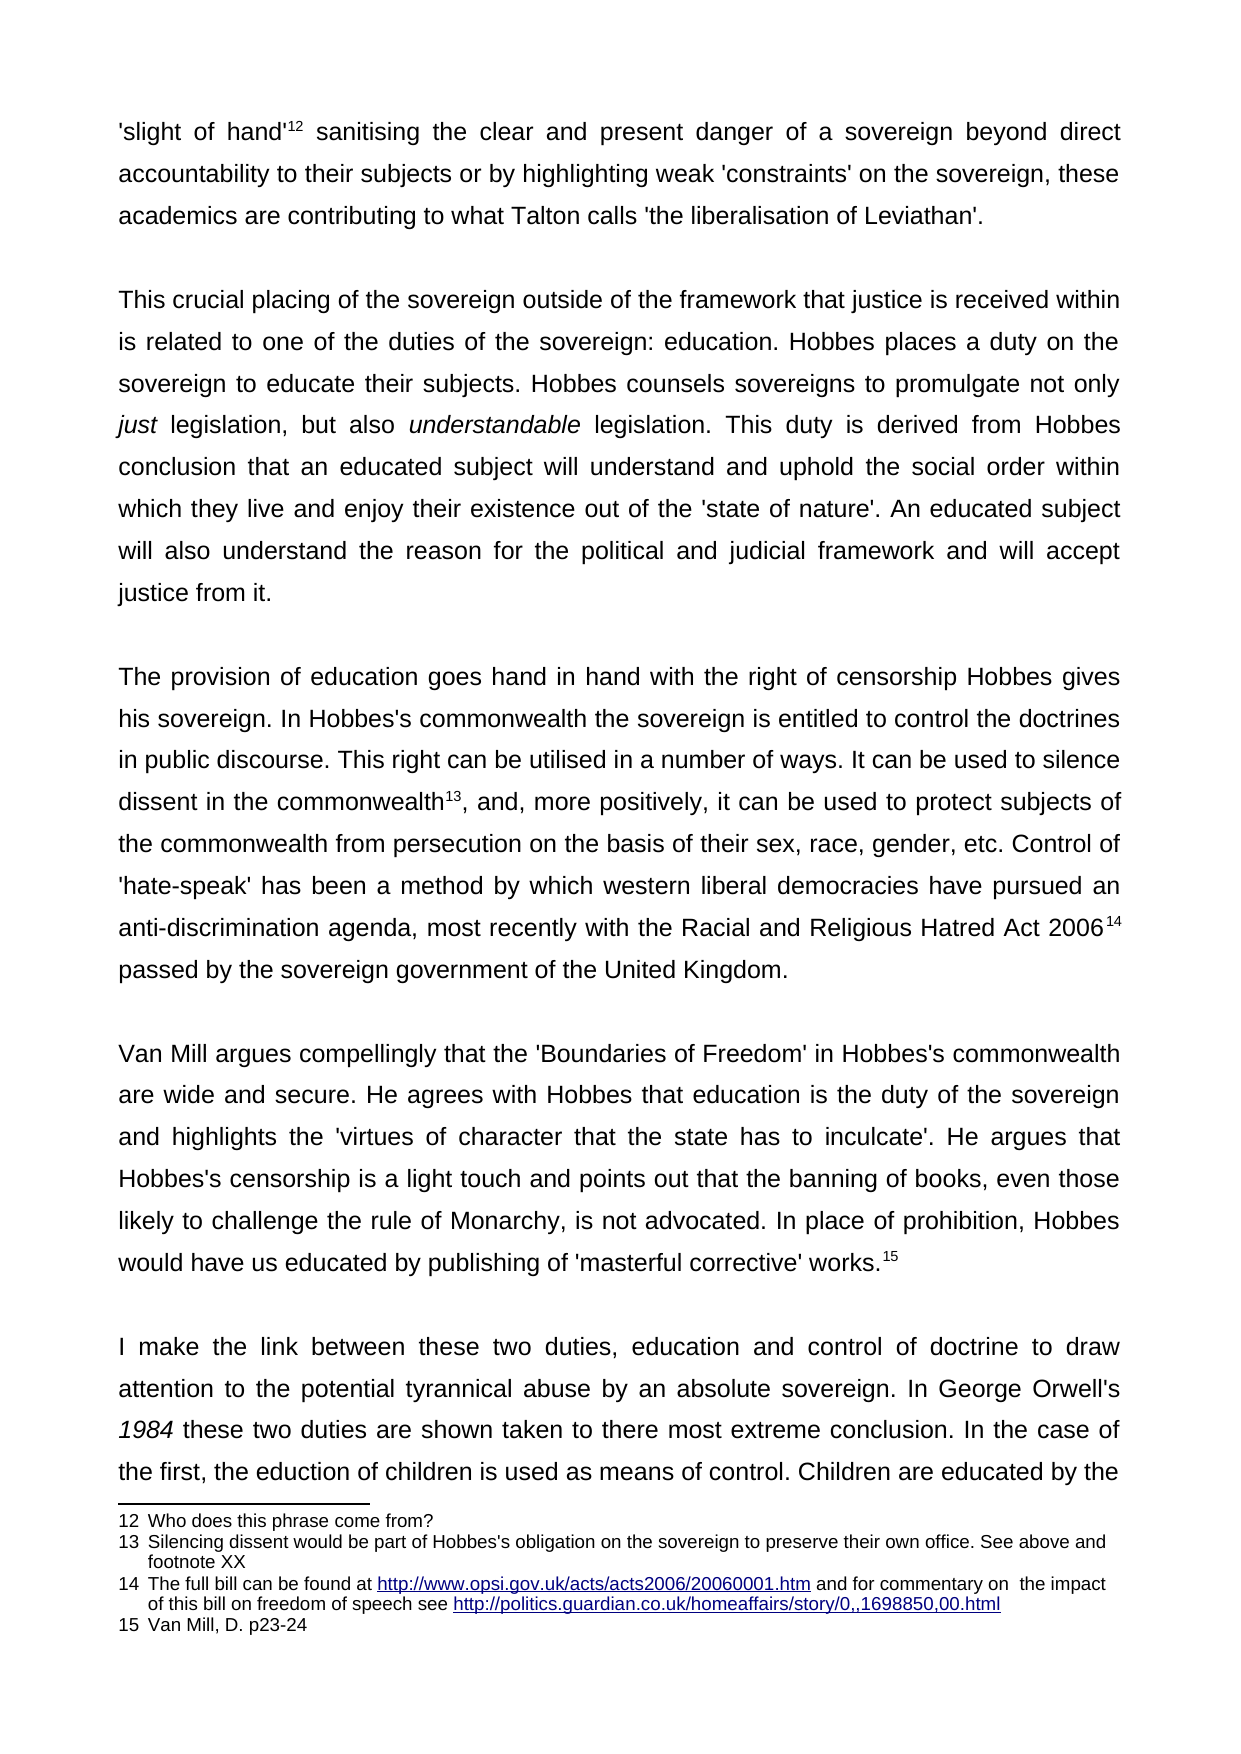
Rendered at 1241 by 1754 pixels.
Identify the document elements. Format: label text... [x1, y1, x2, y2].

text The full bill can be found at http://www.opsi.gov.uk/acts/acts2006/20060001.htm and for commentary on the impact of this bill on freedom of speech see http://politics.guardian.co.uk/homeaffairs/story/0,,1698850,00.html [118, 1573, 1122, 1615]
text Van Mill argues compellingly that the 'Boundaries of Freedom' in Hobbes's commonwealth are wide and secure. He agrees with Hobbes that education is the duty of the sovereign and highlights the 'virtues of character that the state has to inculcate'. He argues that Hobbes's censorship is a light touch and points out that the banning of books, even those likely to challenge the rule of Monarchy, is not advocated. In place of prohibition, Hobbes would have us educated by publishing of 'masterful corrective' works. [118, 1039, 1122, 1277]
text 'slight of hand' sanitising the clear and present danger of a sovereign beyond direct accountability to their subjects or by highlighting weak 'constraints' on the sovereign, these academics are contributing to what Talton calls 'the liberalisation of Leviathan'. [118, 118, 1122, 230]
text Van Mill, D. p23-24 [118, 1615, 1122, 1636]
text Who does this phrase come from? [118, 1510, 1122, 1531]
text I make the link between these two duties, education and control of doctrine to draw attention to the potential tyrannical abuse by an absolute sovereign. In George Orwell's 1984 these two duties are shown taken to there most extreme conclusion. In the case of the first, the eduction of children is used as means of control. Children are educated by the [118, 1332, 1122, 1486]
text Silencing dissent would be part of Hobbes's obligation on the sovereign to preserve their own office. See above and footnote XX [118, 1531, 1122, 1573]
text This crucial placing of the sovereign outside of the framework that justice is received within is related to one of the duties of the sovereign: education. Hobbes places a duty on the sovereign to educate their subjects. Hobbes counsels sovereigns to promulgate not only just legislation, but also understandable legislation. This duty is derived from Hobbes conclusion that an educated subject will understand and uphold the social order within which they live and enjoy their existence out of the 'state of nature'. An educated subject will also understand the reason for the political and judicial framework and will accept justice from it. [118, 286, 1122, 607]
text The provision of education goes hand in hand with the right of censorship Hobbes gives his sovereign. In Hobbes's commonwealth the sovereign is entitled to control the doctrines in public discourse. This right can be utilised in a number of ways. It can be used to silence dissent in the commonwealth, and, more positively, it can be used to protect subjects of the commonwealth from persecution on the basis of their sex, race, gender, etc. Control of 'hate-speak' has been a method by which western liberal democracies have pursued an anti-discrimination agenda, most recently with the Racial and Religious Hatred Act 2006 passed by the sovereign government of the United Kingdom. [118, 662, 1122, 983]
